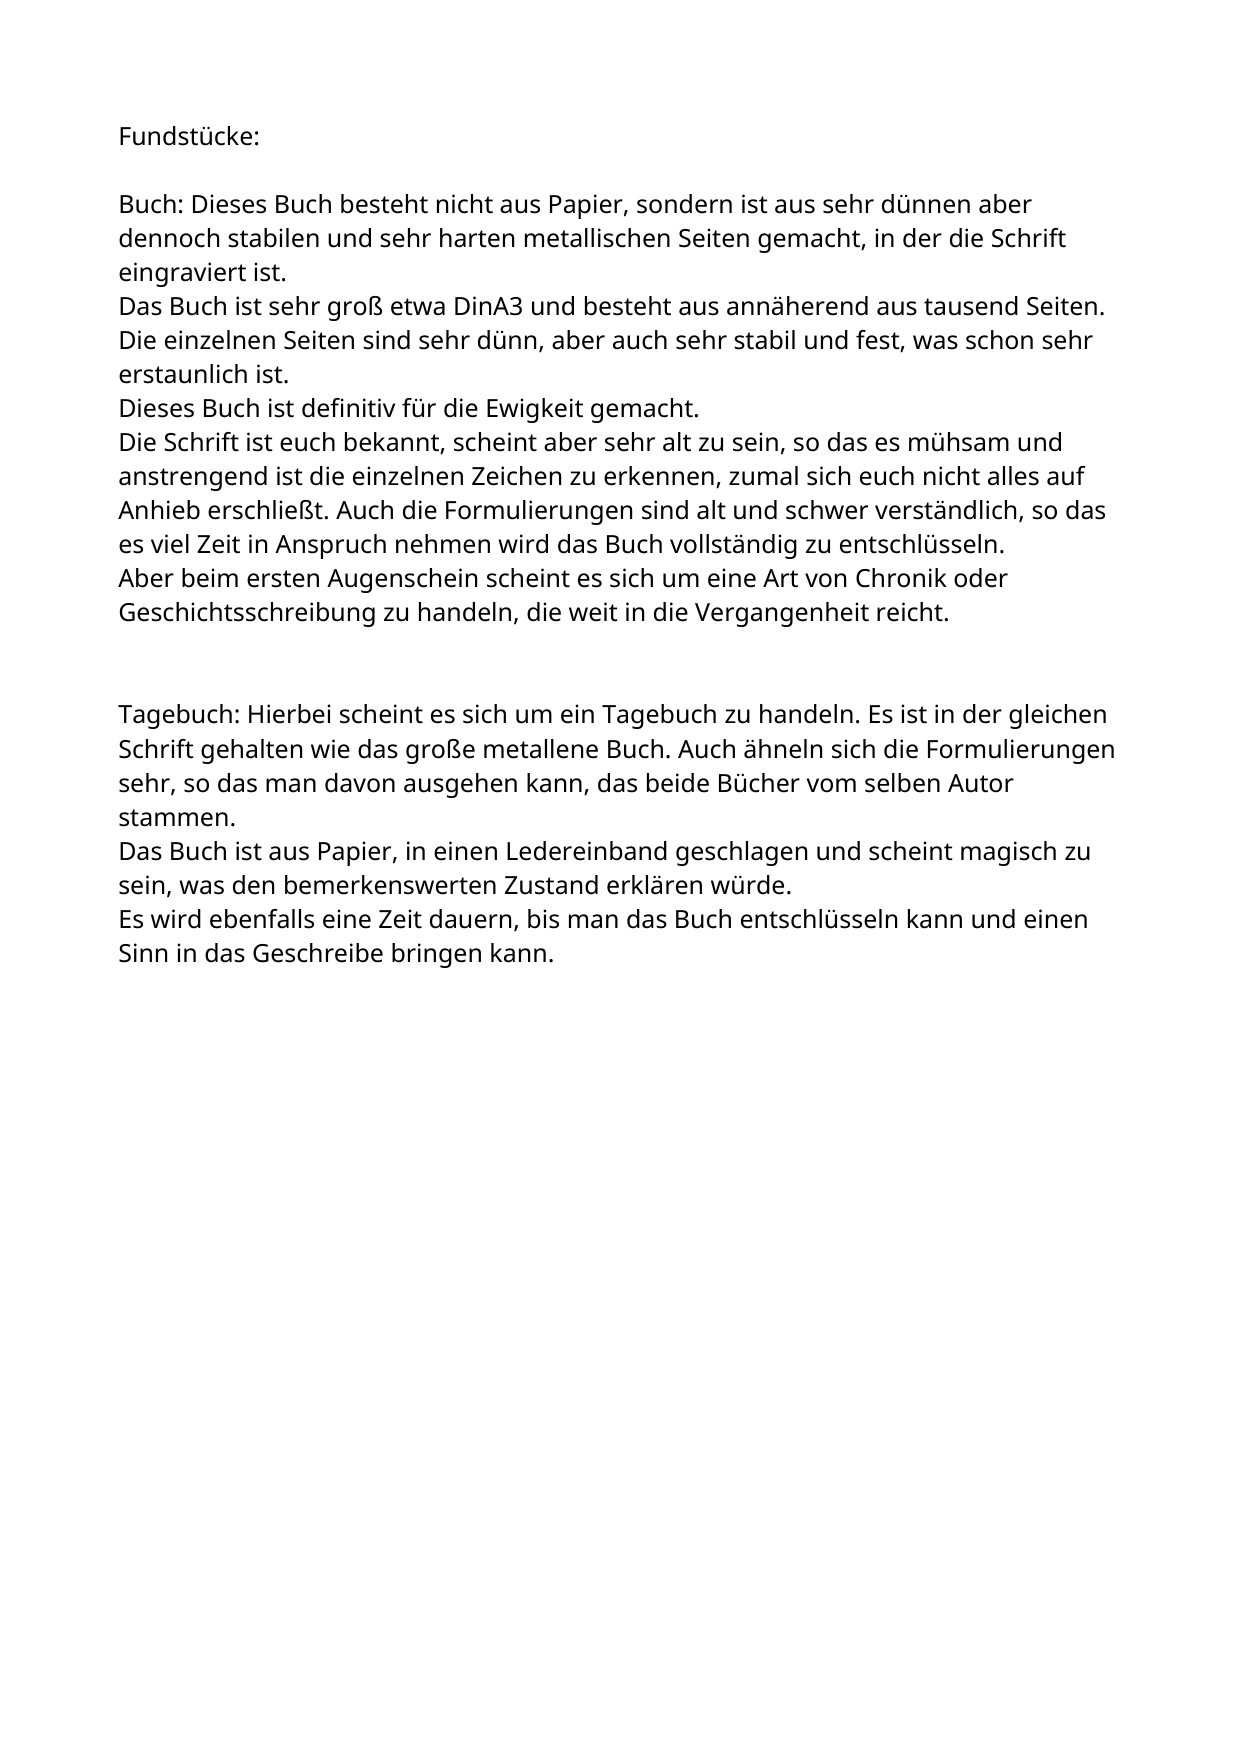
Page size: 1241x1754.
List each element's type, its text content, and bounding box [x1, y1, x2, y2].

text Aber beim ersten Augenschein scheint es sich um eine Art von Chronik oder Geschichtsschreibung zu handeln, die weit in die Vergangenheit reicht. [118, 561, 1122, 629]
text Das Buch ist sehr groß etwa DinA3 und besteht aus annäherend aus tausend Seiten. Die einzelnen Seiten sind sehr dünn, aber auch sehr stabil und fest, was schon sehr erstaunlich ist. [118, 288, 1122, 391]
text Es wird ebenfalls eine Zeit dauern, bis man das Buch entschlüsseln kann und einen Sinn in das Geschreibe bringen kann. [118, 902, 1122, 970]
text Die Schrift ist euch bekannt, scheint aber sehr alt zu sein, so das es mühsam und anstrengend ist die einzelnen Zeichen zu erkennen, zumal sich euch nicht alles auf Anhieb erschließt. Auch die Formulierungen sind alt und schwer verständlich, so das es viel Zeit in Anspruch nehmen wird das Buch vollständig zu entschlüsseln. [118, 425, 1122, 561]
text Buch: Dieses Buch besteht nicht aus Papier, sondern ist aus sehr dünnen aber dennoch stabilen und sehr harten metallischen Seiten gemacht, in der die Schrift eingraviert ist. [118, 186, 1122, 288]
text Das Buch ist aus Papier, in einen Ledereinband geschlagen und scheint magisch zu sein, was den bemerkenswerten Zustand erklären würde. [118, 833, 1122, 902]
text Dieses Buch ist definitiv für die Ewigkeit gemacht. [118, 391, 1122, 425]
text Fundstücke: [118, 118, 1122, 152]
text Tagebuch: Hierbei scheint es sich um ein Tagebuch zu handeln. Es ist in der gleichen Schrift gehalten wie das große metallene Buch. Auch ähneln sich die Formulierungen sehr, so das man davon ausgehen kann, das beide Bücher vom selben Autor stammen. [118, 697, 1122, 833]
